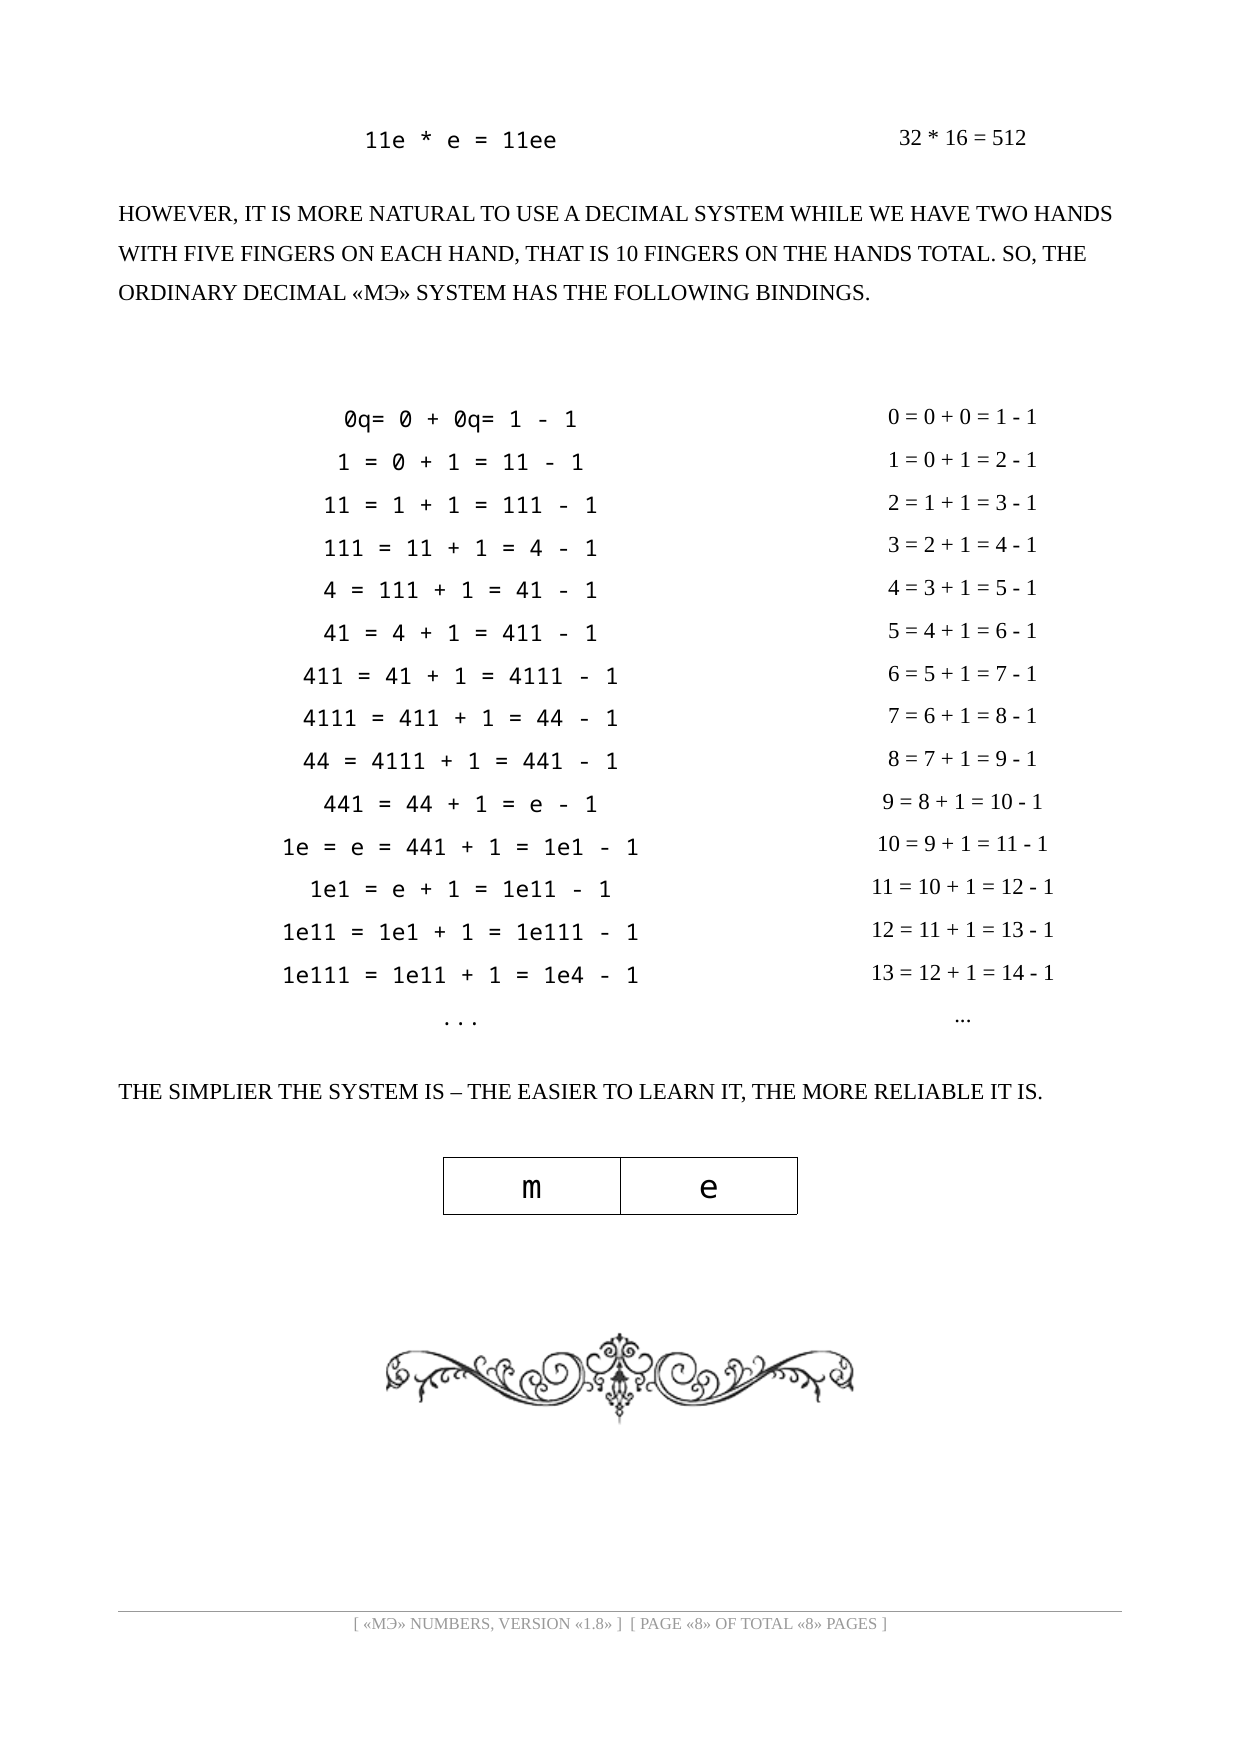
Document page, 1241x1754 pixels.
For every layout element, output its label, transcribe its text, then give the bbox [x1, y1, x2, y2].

table_cell 1e = e = 441 + 1 = 1e1 - 1 [118, 825, 802, 867]
table_cell 2 = 1 + 1 = 3 - 1 [803, 483, 1123, 526]
table_cell 7 = 6 + 1 = 8 - 1 [803, 697, 1123, 739]
table_cell 1e111 = 1e11 + 1 = 1e4 - 1 [118, 953, 802, 996]
table_cell 1e11 = 1e1 + 1 = 1e111 - 1 [118, 910, 802, 953]
table_cell 8 = 7 + 1 = 9 - 1 [803, 739, 1123, 782]
table_cell 13 = 12 + 1 = 14 - 1 [803, 953, 1123, 996]
table_cell 4 = 3 + 1 = 5 - 1 [803, 569, 1123, 611]
table_cell 4 = 111 + 1 = 41 - 1 [118, 569, 802, 611]
text HOWEVER, IT IS MORE NATURAL TO USE A DECIMAL SYSTEM WHILE WE HAVE TWO HANDS WITH FIVE FINGERS ON EACH HAND, THAT IS 10 FINGERS ON THE HANDS TOTAL. SO, THE ORDINARY DECIMAL «МЭ» SYSTEM HAS THE FOLLOWING BINDINGS. [118, 200, 1122, 306]
table_cell 11e * e = 11ee [118, 118, 802, 161]
table_header e [621, 1158, 797, 1214]
table_cell 1e1 = e + 1 = 1e11 - 1 [118, 868, 802, 910]
table_cell 10 = 9 + 1 = 11 - 1 [803, 825, 1123, 867]
table_cell 441 = 44 + 1 = e - 1 [118, 782, 802, 825]
table_header 0 = 0 + 0 = 1 - 1 [803, 398, 1123, 440]
table_cell 12 = 11 + 1 = 13 - 1 [803, 910, 1123, 953]
table_cell 1 = 0 + 1 = 2 - 1 [803, 440, 1123, 483]
table_cell 9 = 8 + 1 = 10 - 1 [803, 782, 1123, 825]
table_cell 11 = 10 + 1 = 12 - 1 [803, 868, 1123, 910]
table_cell ... [803, 996, 1123, 1038]
table_header 0q= 0 + 0q= 1 - 1 [118, 398, 802, 440]
table_cell 11 = 1 + 1 = 111 - 1 [118, 483, 802, 526]
table_header m [444, 1158, 620, 1214]
table_cell 3 = 2 + 1 = 4 - 1 [803, 526, 1123, 568]
table_cell 6 = 5 + 1 = 7 - 1 [803, 654, 1123, 697]
table_cell 111 = 11 + 1 = 4 - 1 [118, 526, 802, 568]
table_cell 4111 = 411 + 1 = 44 - 1 [118, 697, 802, 739]
table_cell 411 = 41 + 1 = 4111 - 1 [118, 654, 802, 697]
table_cell 41 = 4 + 1 = 411 - 1 [118, 611, 802, 654]
picture [385, 1332, 855, 1428]
table_cell 5 = 4 + 1 = 6 - 1 [803, 611, 1123, 654]
table_cell 32 * 16 = 512 [803, 118, 1123, 161]
text THE SIMPLIER THE SYSTEM IS – THE EASIER TO LEARN IT, THE MORE RELIABLE IT IS. [118, 1078, 1122, 1104]
table_cell 44 = 4111 + 1 = 441 - 1 [118, 739, 802, 782]
table_cell ... [118, 996, 802, 1038]
table_cell 1 = 0 + 1 = 11 - 1 [118, 440, 802, 483]
